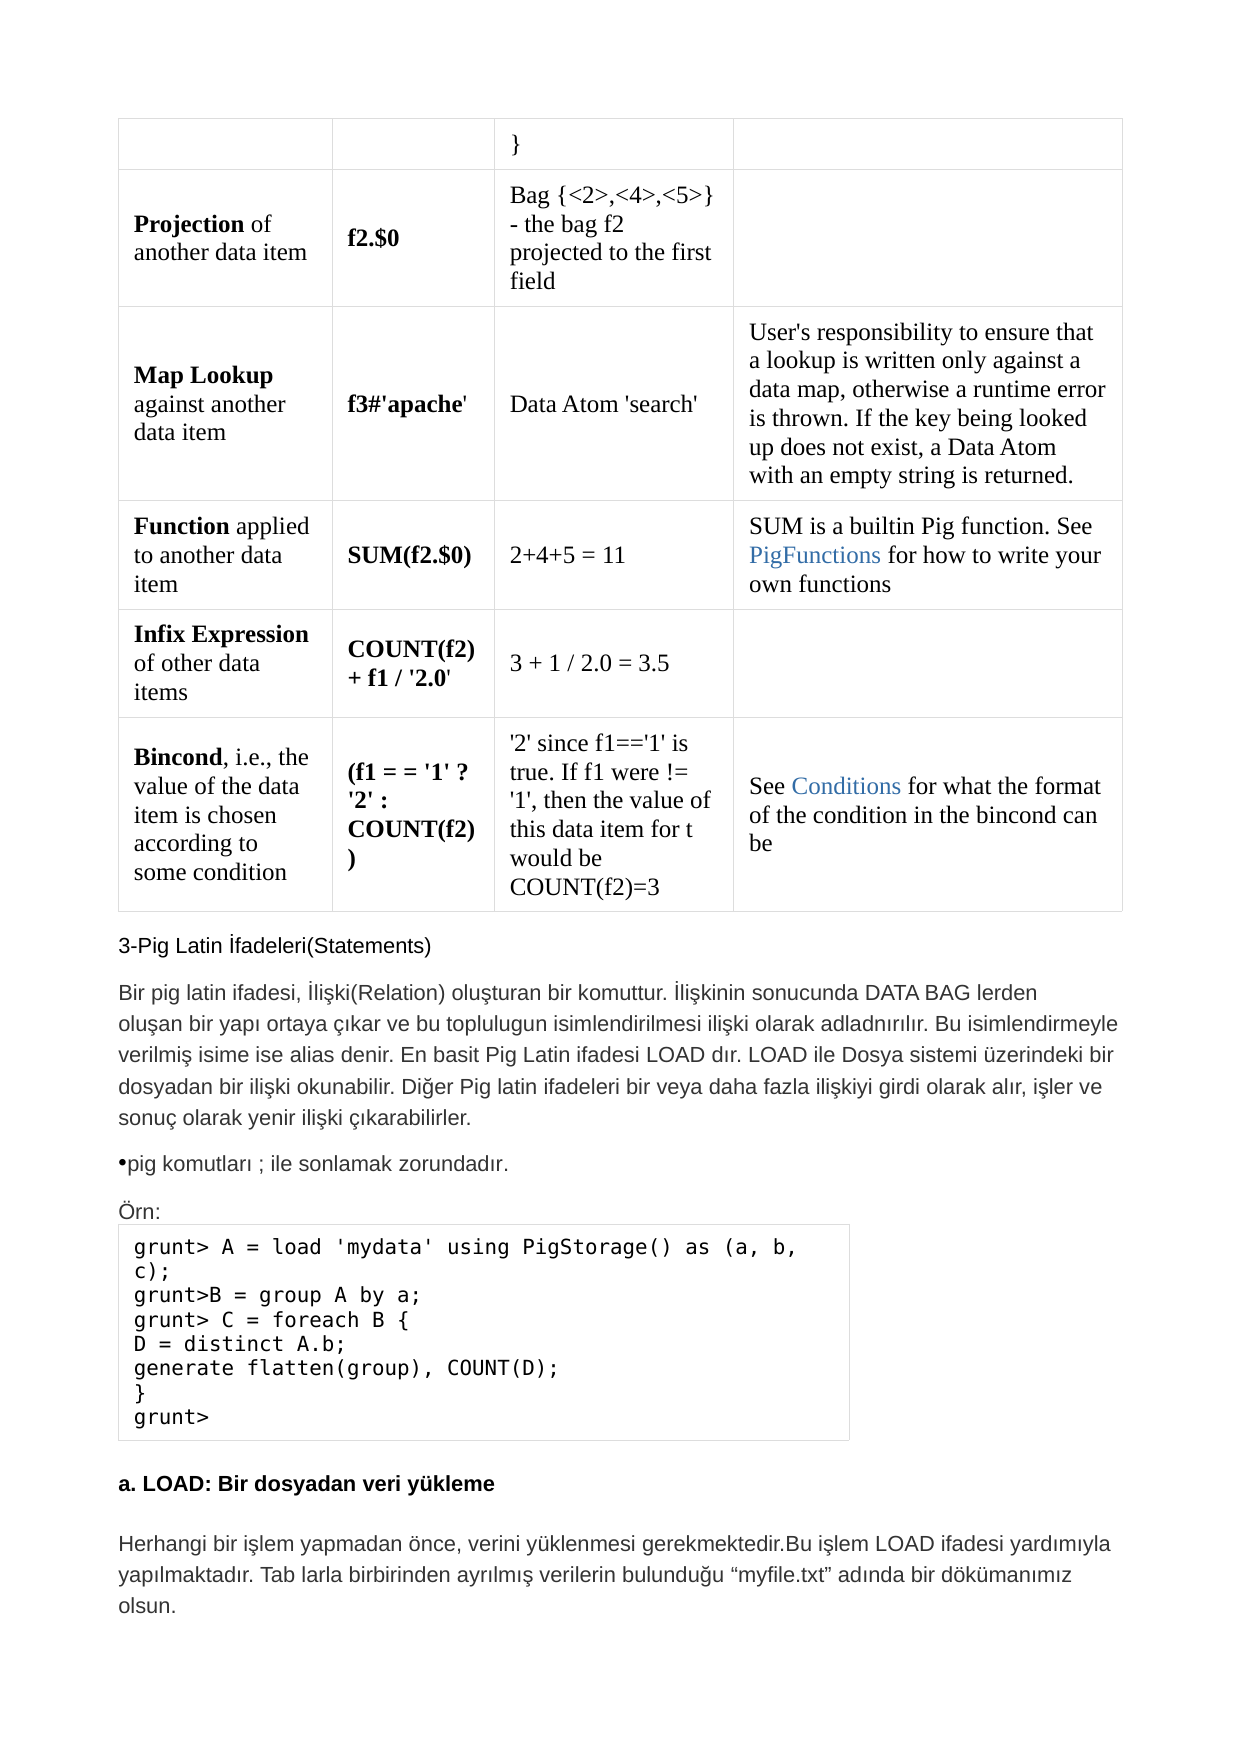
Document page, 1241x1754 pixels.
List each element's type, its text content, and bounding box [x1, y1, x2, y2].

table_cell [734, 119, 1122, 169]
table_cell Data Atom 'search' [495, 307, 733, 500]
table_cell '2' since f1=='1' is true. If f1 were != '1', then the value of this data item for t would be COUNT(f2)=3 [495, 718, 733, 911]
table_header grunt> A = load 'mydata' using PigStorage() as (a, b, c); grunt>B = group A by a; grunt> C = foreach B { D = distinct A.b; generate flatten(group), COUNT(D); } grunt> [119, 1225, 849, 1440]
subtitle a. LOAD: Bir dosyadan veri yükleme [118, 1471, 1122, 1497]
text Örn: [118, 1193, 1122, 1224]
table_cell (f1 = = '1' ? '2' : COUNT(f2)) [333, 718, 494, 911]
table_cell 3 + 1 / 2.0 = 3.5 [495, 610, 733, 717]
table_cell [734, 170, 1122, 306]
table_cell SUM is a builtin Pig function. See PigFunctions for how to write your own functions [734, 501, 1122, 608]
text Bir pig latin ifadesi, İlişki(Relation) oluşturan bir komuttur. İlişkinin sonucunda DATA BAG lerden oluşan bir yapı ortaya çıkar ve bu toplulugun isimlendirilmesi ilişki olarak adladnırılır. Bu isimlendirmeyle verilmiş isime ise alias denir. En basit Pig Latin ifadesi LOAD dır. LOAD ile Dosya sistemi üzerindeki bir dosyadan bir ilişki okunabilir. Diğer Pig latin ifadeleri bir veya daha fazla ilişkiyi girdi olarak alır, işler ve sonuç olarak yenir ilişki çıkarabilirler. [118, 974, 1122, 1130]
table_cell COUNT(f2) + f1 / '2.0' [333, 610, 494, 717]
text Herhangi bir işlem yapmadan önce, verini yüklenmesi gerekmektedir.Bu işlem LOAD ifadesi yardımıyla yapılmaktadır. Tab larla birbirinden ayrılmış verilerin bulunduğu “myfile.txt” adında bir dökümanımız olsun. [118, 1525, 1122, 1618]
table_cell See Conditions for what the format of the condition in the bincond can be [734, 718, 1122, 911]
table_cell Infix Expression of other data items [119, 610, 332, 717]
table_cell } [495, 119, 733, 169]
table_cell 2+4+5 = 11 [495, 501, 733, 608]
table_cell SUM(f2.$0) [333, 501, 494, 608]
table_cell Map Lookup against another data item [119, 307, 332, 500]
table_cell [734, 610, 1122, 717]
table_cell User's responsibility to ensure that a lookup is written only against a data map, otherwise a runtime error is thrown. If the key being looked up does not exist, a Data Atom with an empty string is returned. [734, 307, 1122, 500]
table_cell Bincond, i.e., the value of the data item is chosen according to some condition [119, 718, 332, 911]
table_cell f3#'apache' [333, 307, 494, 500]
table_cell Projection of another data item [119, 170, 332, 306]
table_cell [333, 119, 494, 169]
text 3-Pig Latin İfadeleri(Statements) [118, 927, 1122, 958]
list pig komutları ; ile sonlamak zorundadır. [118, 1146, 1122, 1177]
table_cell Function applied to another data item [119, 501, 332, 608]
table_cell Bag {<2>,<4>,<5>} - the bag f2 projected to the first field [495, 170, 733, 306]
table_cell [119, 119, 332, 169]
table_cell f2.$0 [333, 170, 494, 306]
